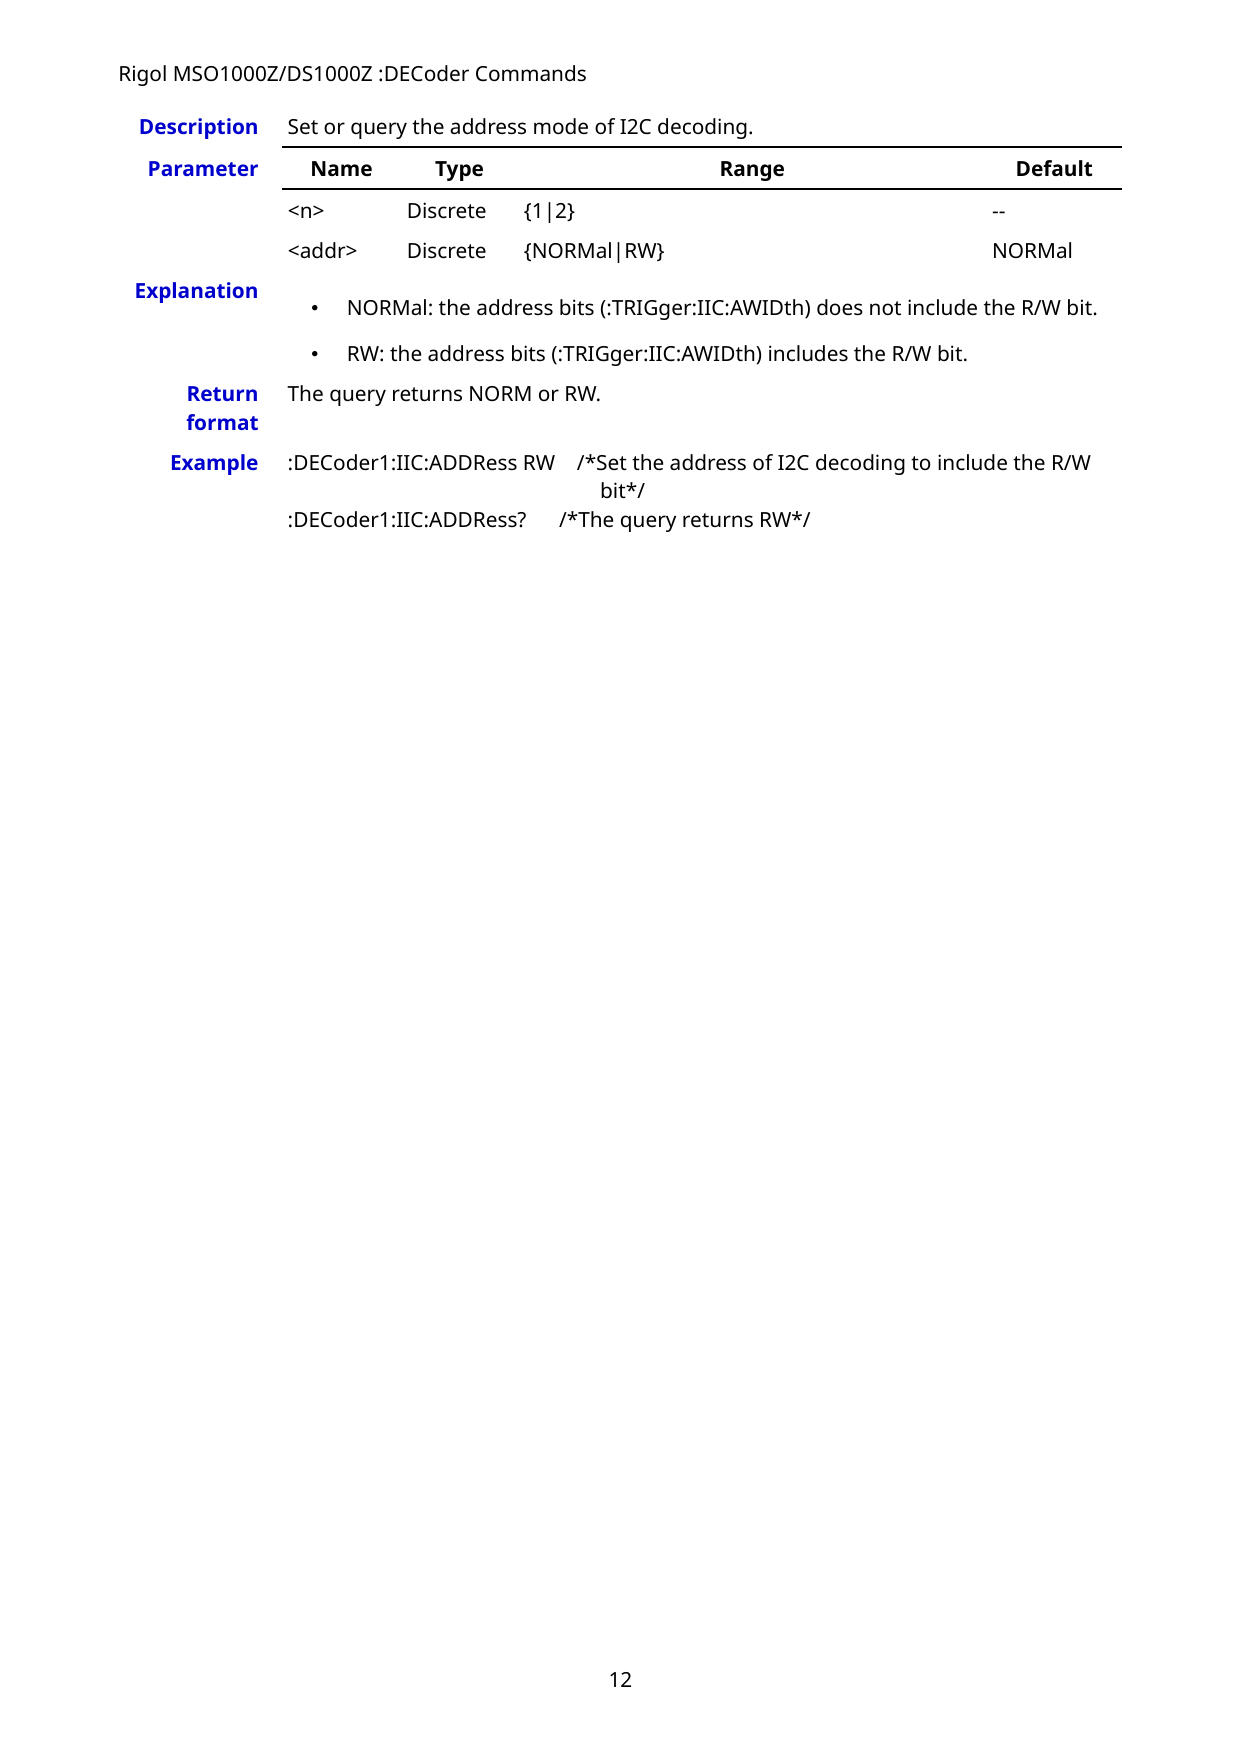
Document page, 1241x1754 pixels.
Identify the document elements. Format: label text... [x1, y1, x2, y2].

table_cell Example [118, 442, 282, 539]
table_cell NORMal [986, 230, 1122, 270]
table_cell -- [986, 190, 1122, 230]
table_cell [118, 188, 282, 230]
table_cell {NORMal|RW} [518, 230, 986, 270]
table_cell <addr> [282, 230, 401, 270]
table_cell Name [282, 148, 401, 188]
table_cell {1|2} [518, 190, 986, 230]
table_cell Parameter [118, 146, 282, 188]
table_cell Explanation [118, 270, 282, 374]
table_cell Range [518, 148, 986, 188]
table_cell :DECoder1:IIC:ADDRess RW /*Set the address of I2C decoding to include the R/W bit*/ :DECoder1:IIC:ADDRess? /*The query returns RW*/ [282, 442, 1122, 539]
table_cell [118, 230, 282, 270]
table_cell Set or query the address mode of I2C decoding. [282, 106, 1122, 146]
table_cell Return format [118, 374, 282, 442]
table_cell The query returns NORM or RW. [282, 374, 1122, 442]
table_cell Discrete [401, 230, 518, 270]
table_cell Description [118, 106, 282, 146]
table_cell Default [986, 148, 1122, 188]
table_cell <n> [282, 190, 401, 230]
table_cell Discrete [401, 190, 518, 230]
table_cell NORMal: the address bits (:TRIGger:IIC:AWIDth) does not include the R/W bit. RW: the address bits (:TRIGger:IIC:AWIDth) includes the R/W bit. [282, 270, 1122, 374]
table_cell Type [401, 148, 518, 188]
